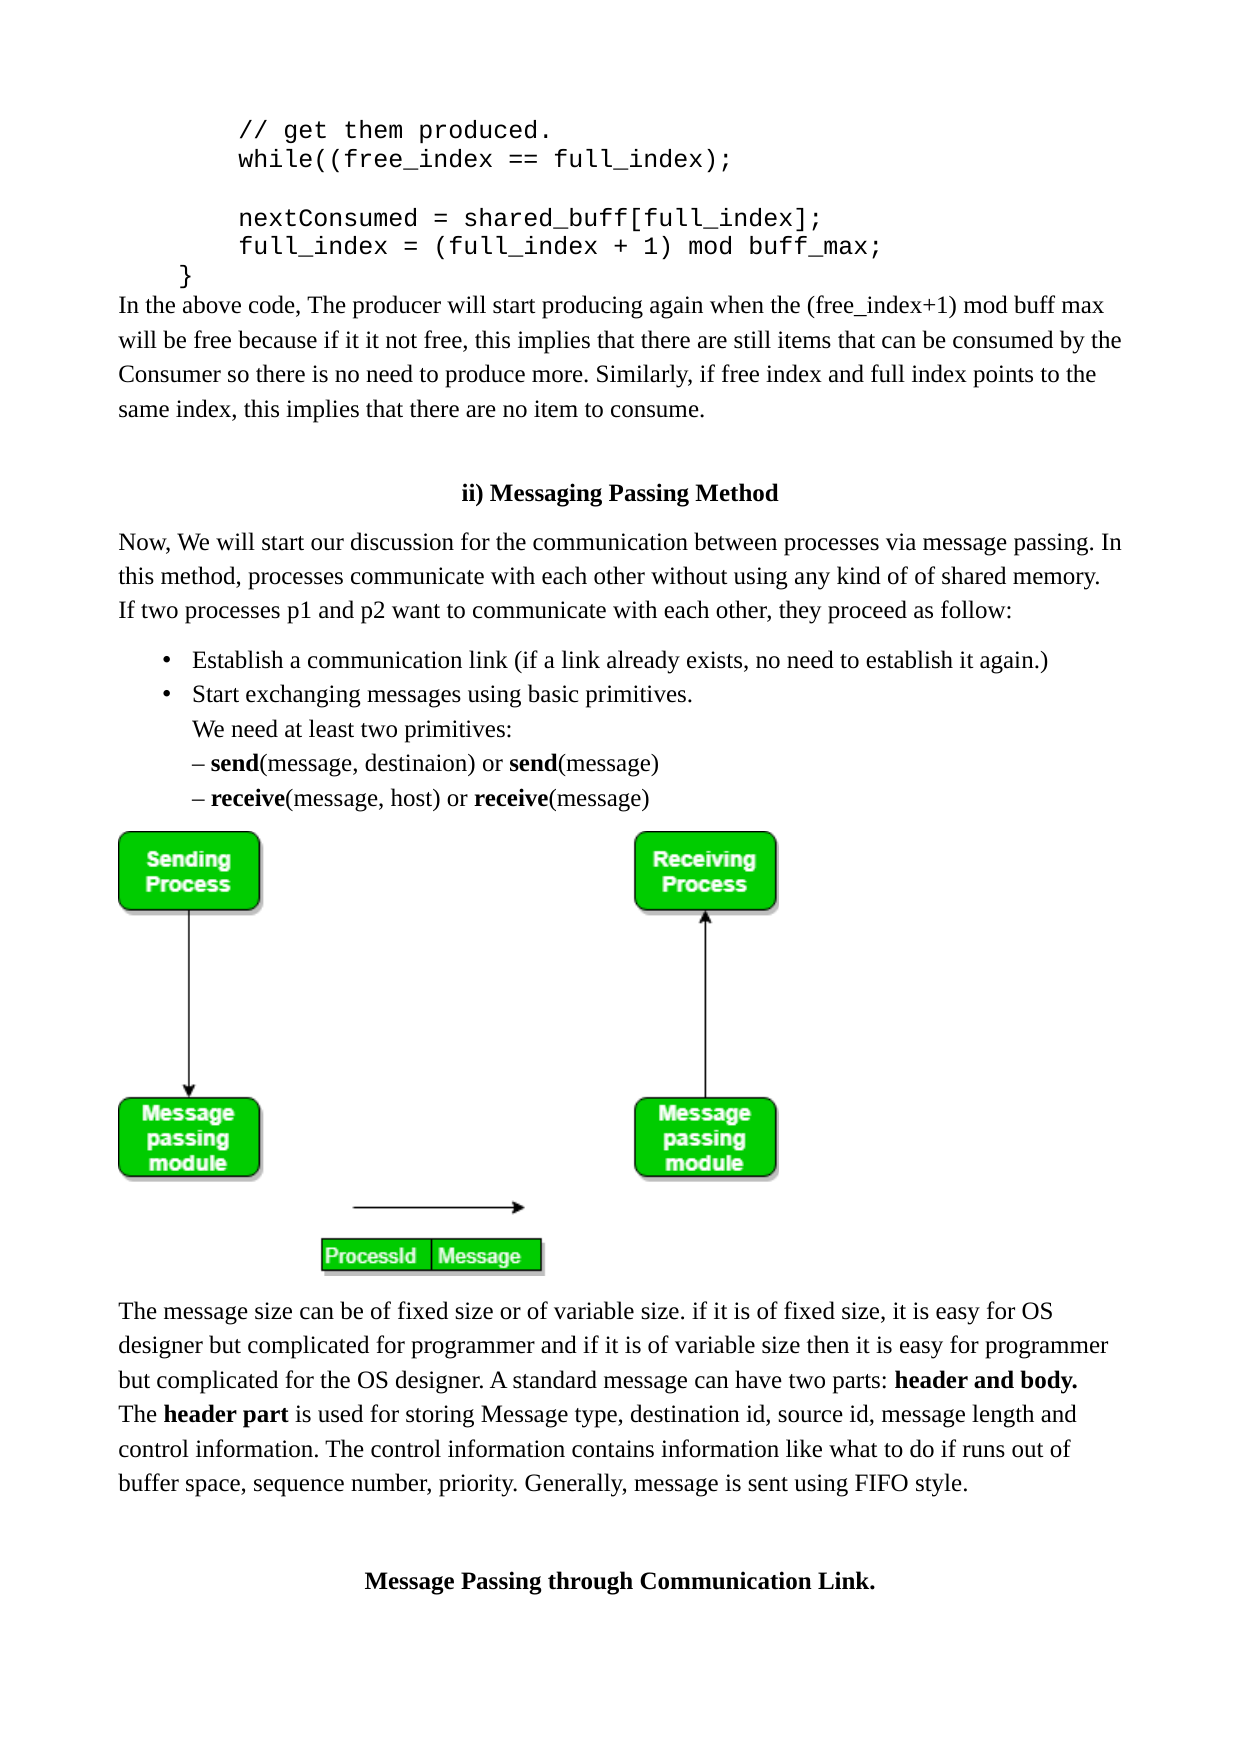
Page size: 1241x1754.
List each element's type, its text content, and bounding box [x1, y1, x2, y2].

text The message size can be of fixed size or of variable size. if it is of fixed size, it is easy for OS designer but complicated for programmer and if it is of variable size then it is easy for programmer but complicated for the OS designer. A standard message can have two parts: header and body. The header part is used for storing Message type, destination id, source id, message length and control information. The control information contains information like what to do if runs out of buffer space, sequence number, priority. Generally, message is sent using FIFO style. [118, 1296, 1122, 1497]
list Establish a communication link (if a link already exists, no need to establish it again.) [162, 645, 1122, 673]
text ii) Messaging Passing Method [118, 478, 1122, 506]
text In the above code, The producer will start producing again when the (free_index+1) mod buff max will be free because if it it not free, this implies that there are still items that can be consumed by the Consumer so there is no need to produce more. Similarly, if free index and full index points to the same index, this implies that there are no item to consume. [118, 291, 1122, 457]
picture [118, 831, 779, 1276]
text Now, We will start our discussion for the communication between processes via message passing. In this method, processes communicate with each other without using any kind of of shared memory. If two processes p1 and p2 want to communicate with each other, they proceed as follow: [118, 527, 1122, 624]
list Start exchanging messages using basic primitives. We need at least two primitives: – send(message, destinaion) or send(message) – receive(message, host) or receive(message) [162, 679, 1122, 811]
table_header // get them produced. while((free_index == full_index); nextConsumed = shared_buff[full_index]; full_index = (full_index + 1) mod buff_max; } [118, 118, 915, 291]
text Message Passing through Communication Link. [118, 1566, 1122, 1595]
